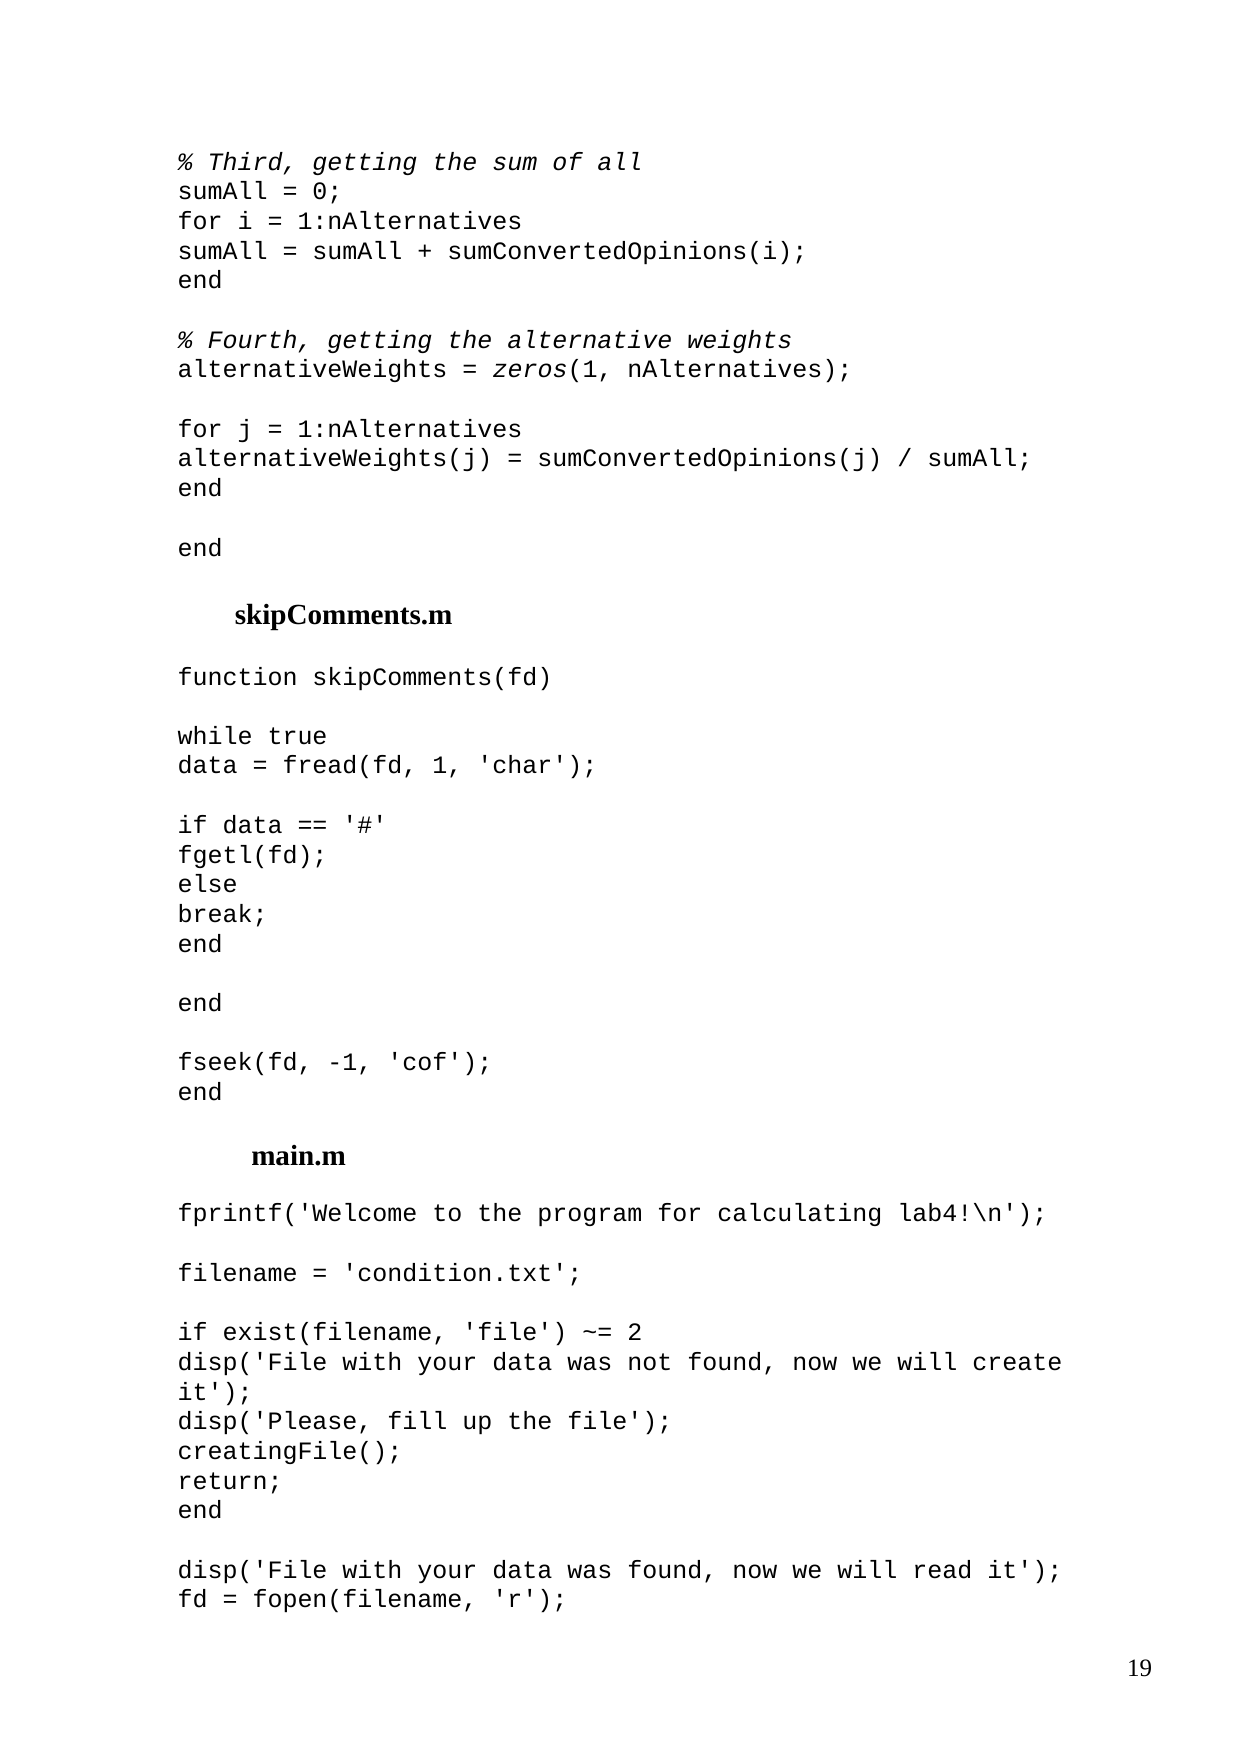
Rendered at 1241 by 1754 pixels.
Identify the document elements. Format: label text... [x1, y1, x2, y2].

text skipComments.m [177, 597, 1152, 631]
text end [177, 267, 1152, 296]
text end [177, 474, 1152, 504]
text alternativeWeights(j) = sumConvertedOpinions(j) / sumAll; [177, 445, 1152, 474]
text for i = 1:nAlternatives [177, 207, 1152, 237]
text alternativeWeights = zeros(1, nAlternatives); [177, 356, 1152, 385]
text % Fourth, getting the alternative weights [177, 326, 1152, 356]
text filename = 'condition.txt'; [177, 1259, 1152, 1289]
text end [177, 1497, 1152, 1526]
text if exist(filename, 'file') ~= 2 [177, 1318, 1152, 1348]
text fd = fopen(filename, 'r'); [177, 1586, 1152, 1615]
text return; [177, 1467, 1152, 1497]
text end [177, 534, 1152, 563]
text creatingFile(); [177, 1437, 1152, 1467]
text % Third, getting the sum of all [177, 148, 1152, 177]
text sumAll = 0; [177, 177, 1152, 207]
text break; [177, 900, 1152, 930]
text end [177, 930, 1152, 959]
text for j = 1:nAlternatives [177, 415, 1152, 445]
text data = fread(fd, 1, 'char'); [177, 752, 1152, 781]
text while true [177, 722, 1152, 752]
text else [177, 871, 1152, 900]
text if data == '#' [177, 811, 1152, 841]
text fprintf('Welcome to the program for calculating lab4!\n'); [177, 1201, 1152, 1229]
text end [177, 1078, 1152, 1108]
text disp('Please, fill up the file'); [177, 1407, 1152, 1437]
text fgetl(fd); [177, 841, 1152, 871]
text main.m [177, 1138, 1152, 1171]
text disp('File with your data was not found, now we will create it'); [177, 1348, 1152, 1407]
text end [177, 989, 1152, 1019]
text function skipComments(fd) [177, 664, 1152, 692]
text fseek(fd, -1, 'cof'); [177, 1049, 1152, 1078]
text disp('File with your data was found, now we will read it'); [177, 1556, 1152, 1586]
text sumAll = sumAll + sumConvertedOpinions(i); [177, 237, 1152, 267]
